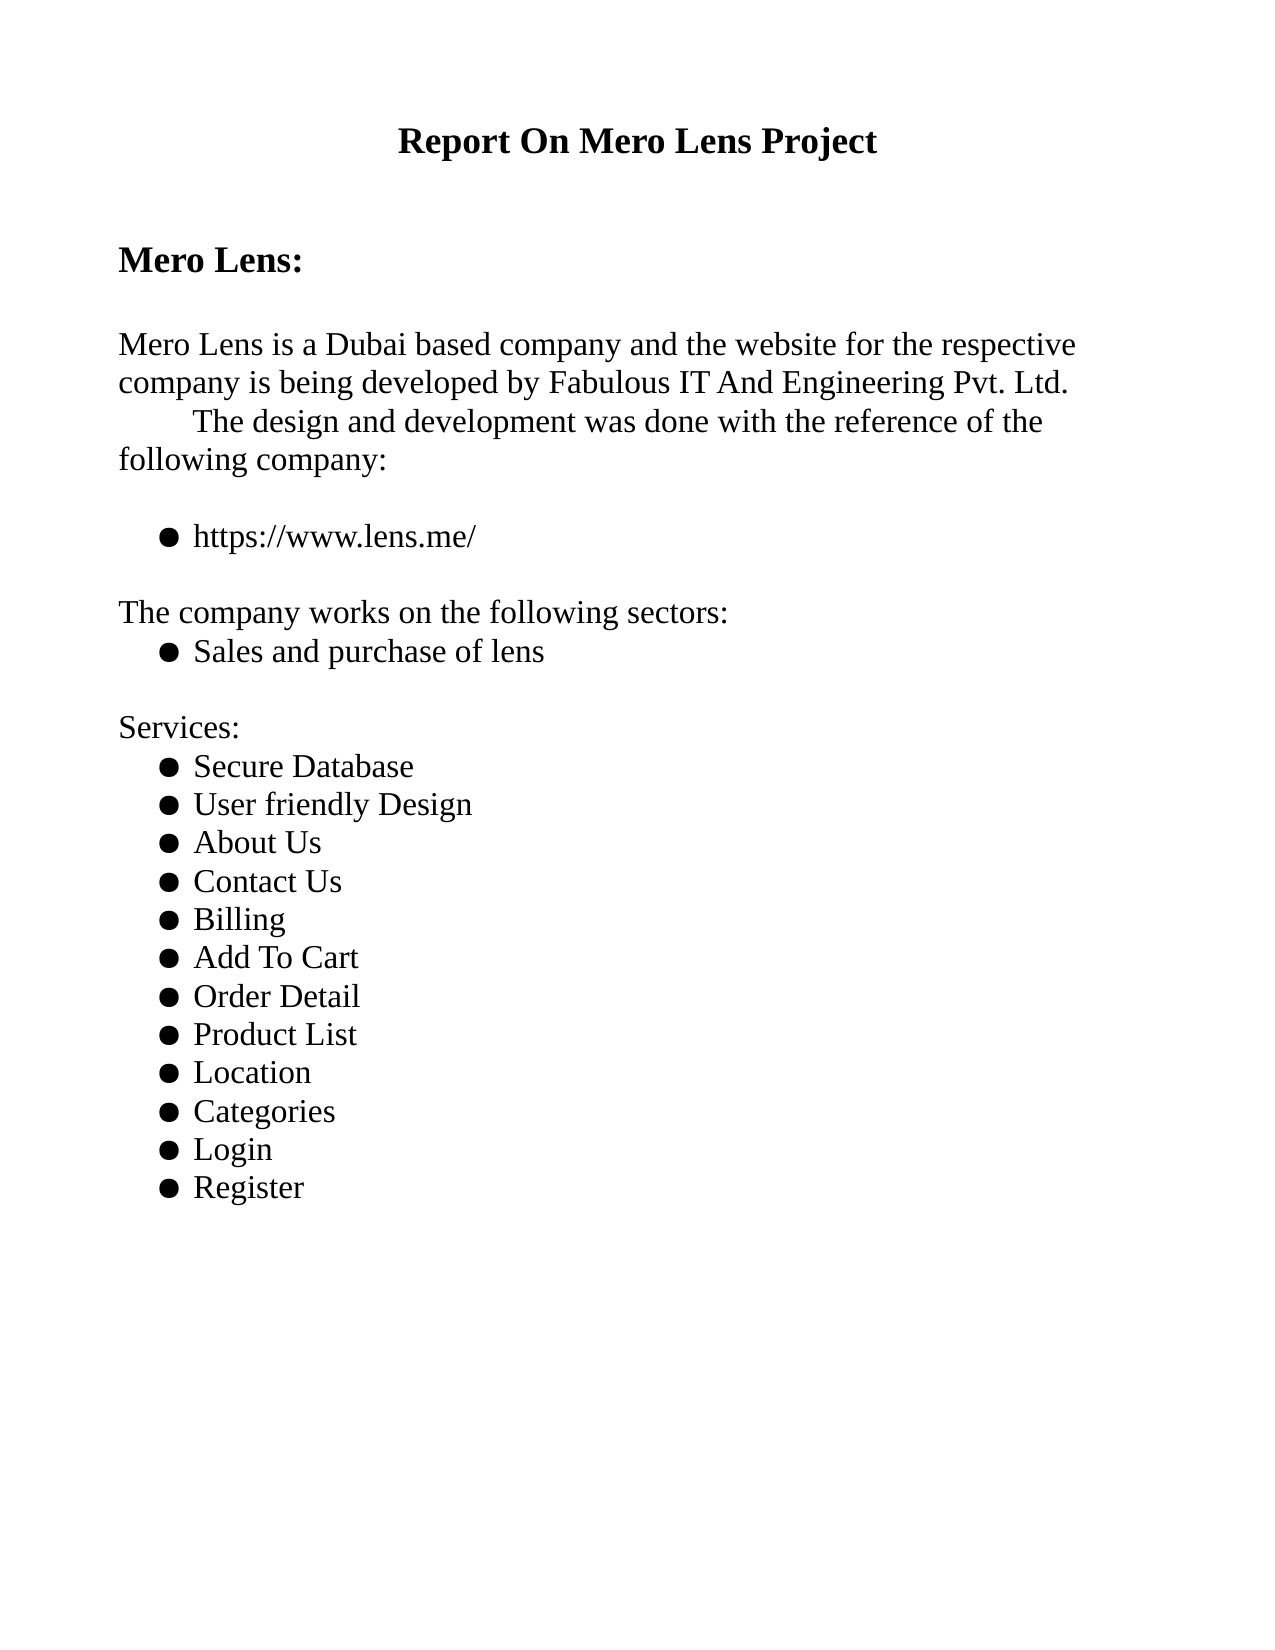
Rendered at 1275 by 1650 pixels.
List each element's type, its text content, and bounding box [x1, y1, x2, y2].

list Login [156, 1129, 1157, 1167]
text The design and development was done with the reference of the following company: [118, 401, 1157, 477]
text Mero Lens is a Dubai based company and the website for the respective company is being developed by Fabulous IT And Engineering Pvt. Ltd. [118, 324, 1157, 401]
list Order Detail [156, 976, 1157, 1014]
list Location [156, 1052, 1157, 1091]
list User friendly Design [156, 784, 1157, 822]
list Product List [156, 1014, 1157, 1052]
text Report On Mero Lens Project [118, 118, 1157, 161]
list About Us [156, 822, 1157, 861]
list Register [156, 1167, 1157, 1206]
text The company works on the following sectors: [118, 592, 1157, 631]
list https://www.lens.me/ [156, 516, 1157, 554]
list Sales and purchase of lens [156, 631, 1157, 669]
list Contact Us [156, 861, 1157, 899]
list Add To Cart [156, 937, 1157, 976]
list Billing [156, 899, 1157, 937]
text Mero Lens: [118, 238, 1157, 281]
list Categories [156, 1091, 1157, 1129]
text Services: [118, 707, 1157, 746]
list Secure Database [156, 746, 1157, 784]
